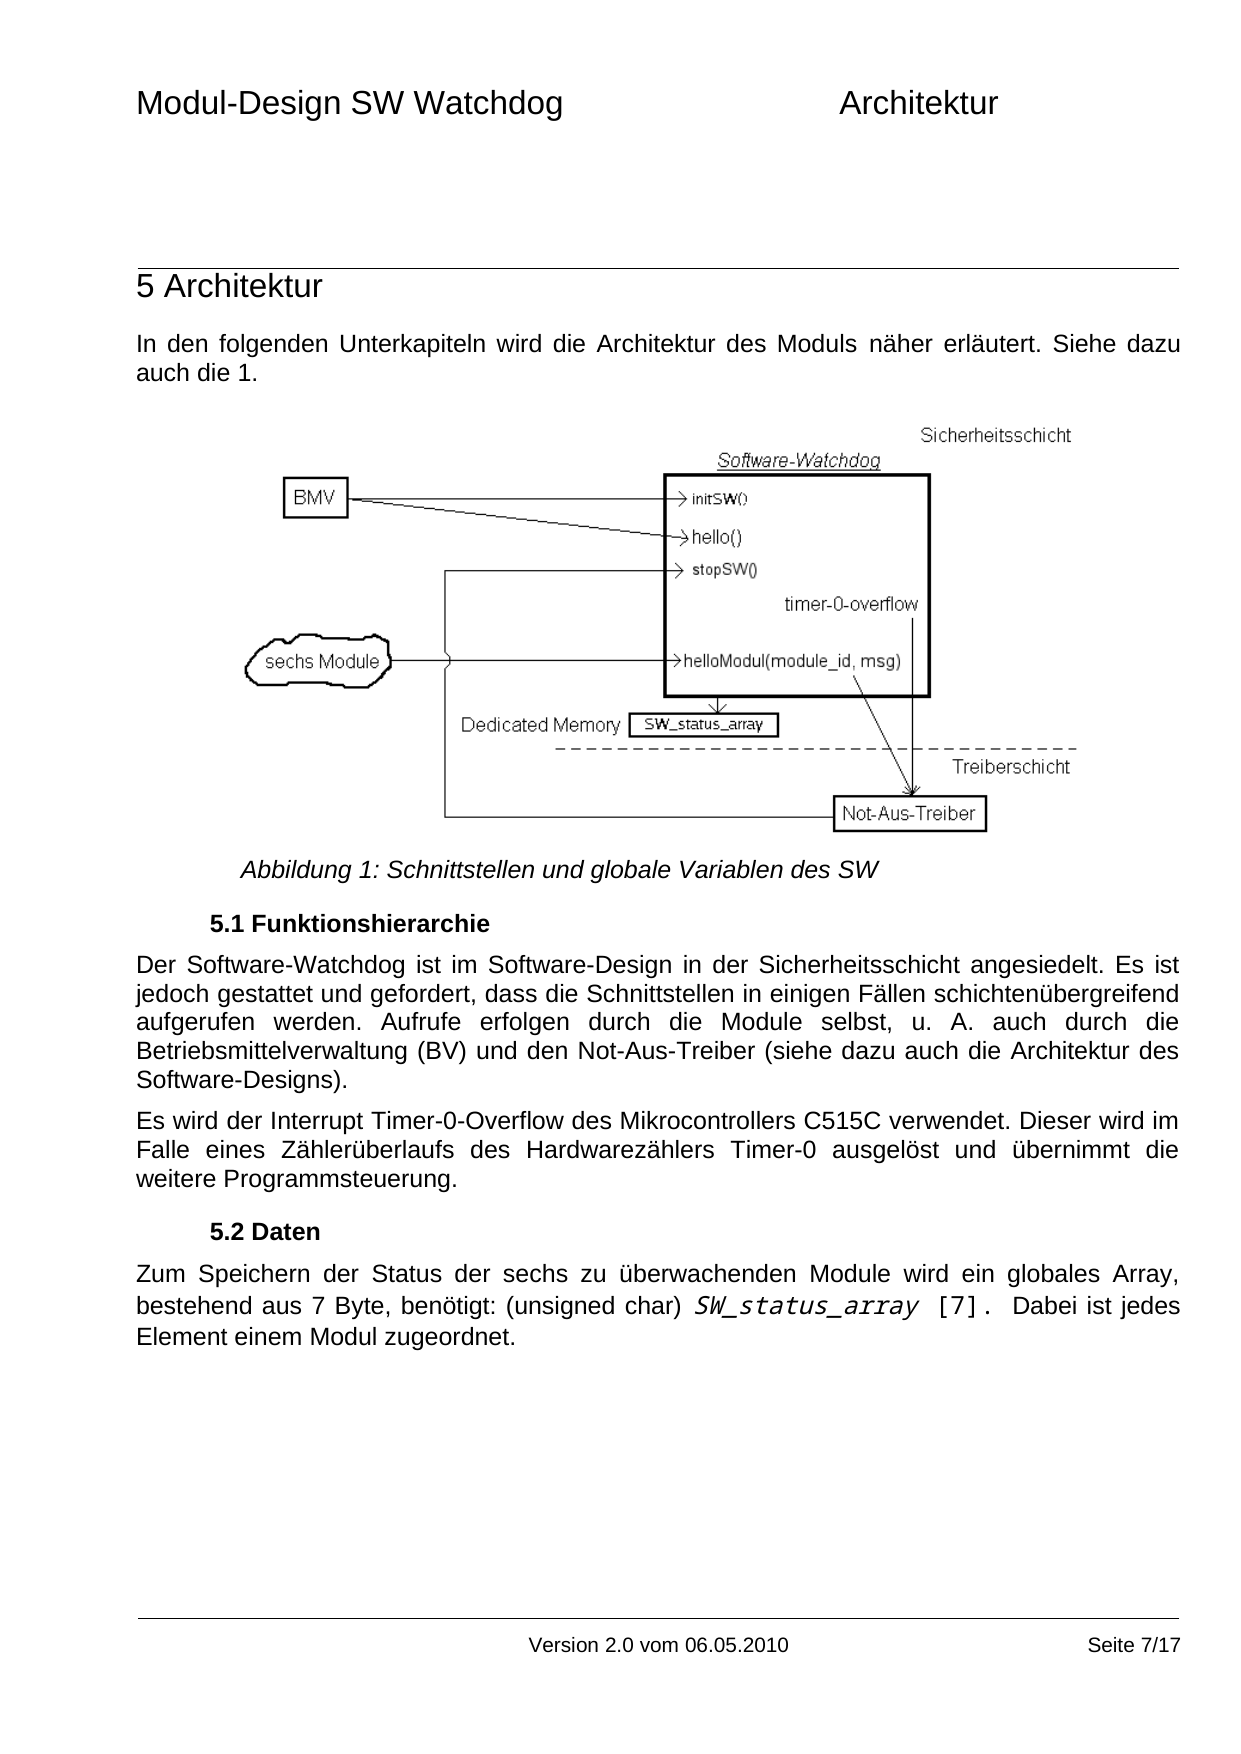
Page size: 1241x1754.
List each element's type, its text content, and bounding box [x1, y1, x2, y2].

text Abbildung 1: Schnittstellen und globale Variablen des SW [241, 855, 1076, 884]
text Der Software-Watchdog ist im Software-Design in der Sicherheitsschicht angesiedelt. Es ist jedoch gestattet und gefordert, dass die Schnittstellen in einigen Fällen schichtenübergreifend aufgerufen werden. Aufrufe erfolgen durch die Module selbst, u. A. auch durch die Betriebsmittelverwaltung (BV) und den Not-Aus-Treiber (siehe dazu auch die Architektur des Software-Designs). [136, 950, 1181, 1094]
subtitle Funktionshierarchie [209, 909, 1181, 937]
text In den folgenden Unterkapiteln wird die Architektur des Moduls näher erläutert. Siehe dazu auch die Abbildung 1. [136, 329, 1181, 387]
text Zum Speichern der Status der sechs zu überwachenden Module wird ein globales Array, bestehend aus 7 Byte, benötigt: (unsigned char) SW_status_array [7]. Dabei ist jedes Element einem Modul zugeordnet. [136, 1259, 1181, 1350]
picture [240, 411, 1077, 855]
subtitle Daten [209, 1217, 1181, 1246]
text Es wird der Interrupt Timer-0-Overflow des Mikrocontrollers C515C verwendet. Dieser wird im Falle eines Zählerüberlaufs des Hardwarezählers Timer-0 ausgelöst und übernimmt die weitere Programmsteuerung. [136, 1106, 1181, 1192]
subtitle Architektur [136, 289, 1181, 304]
